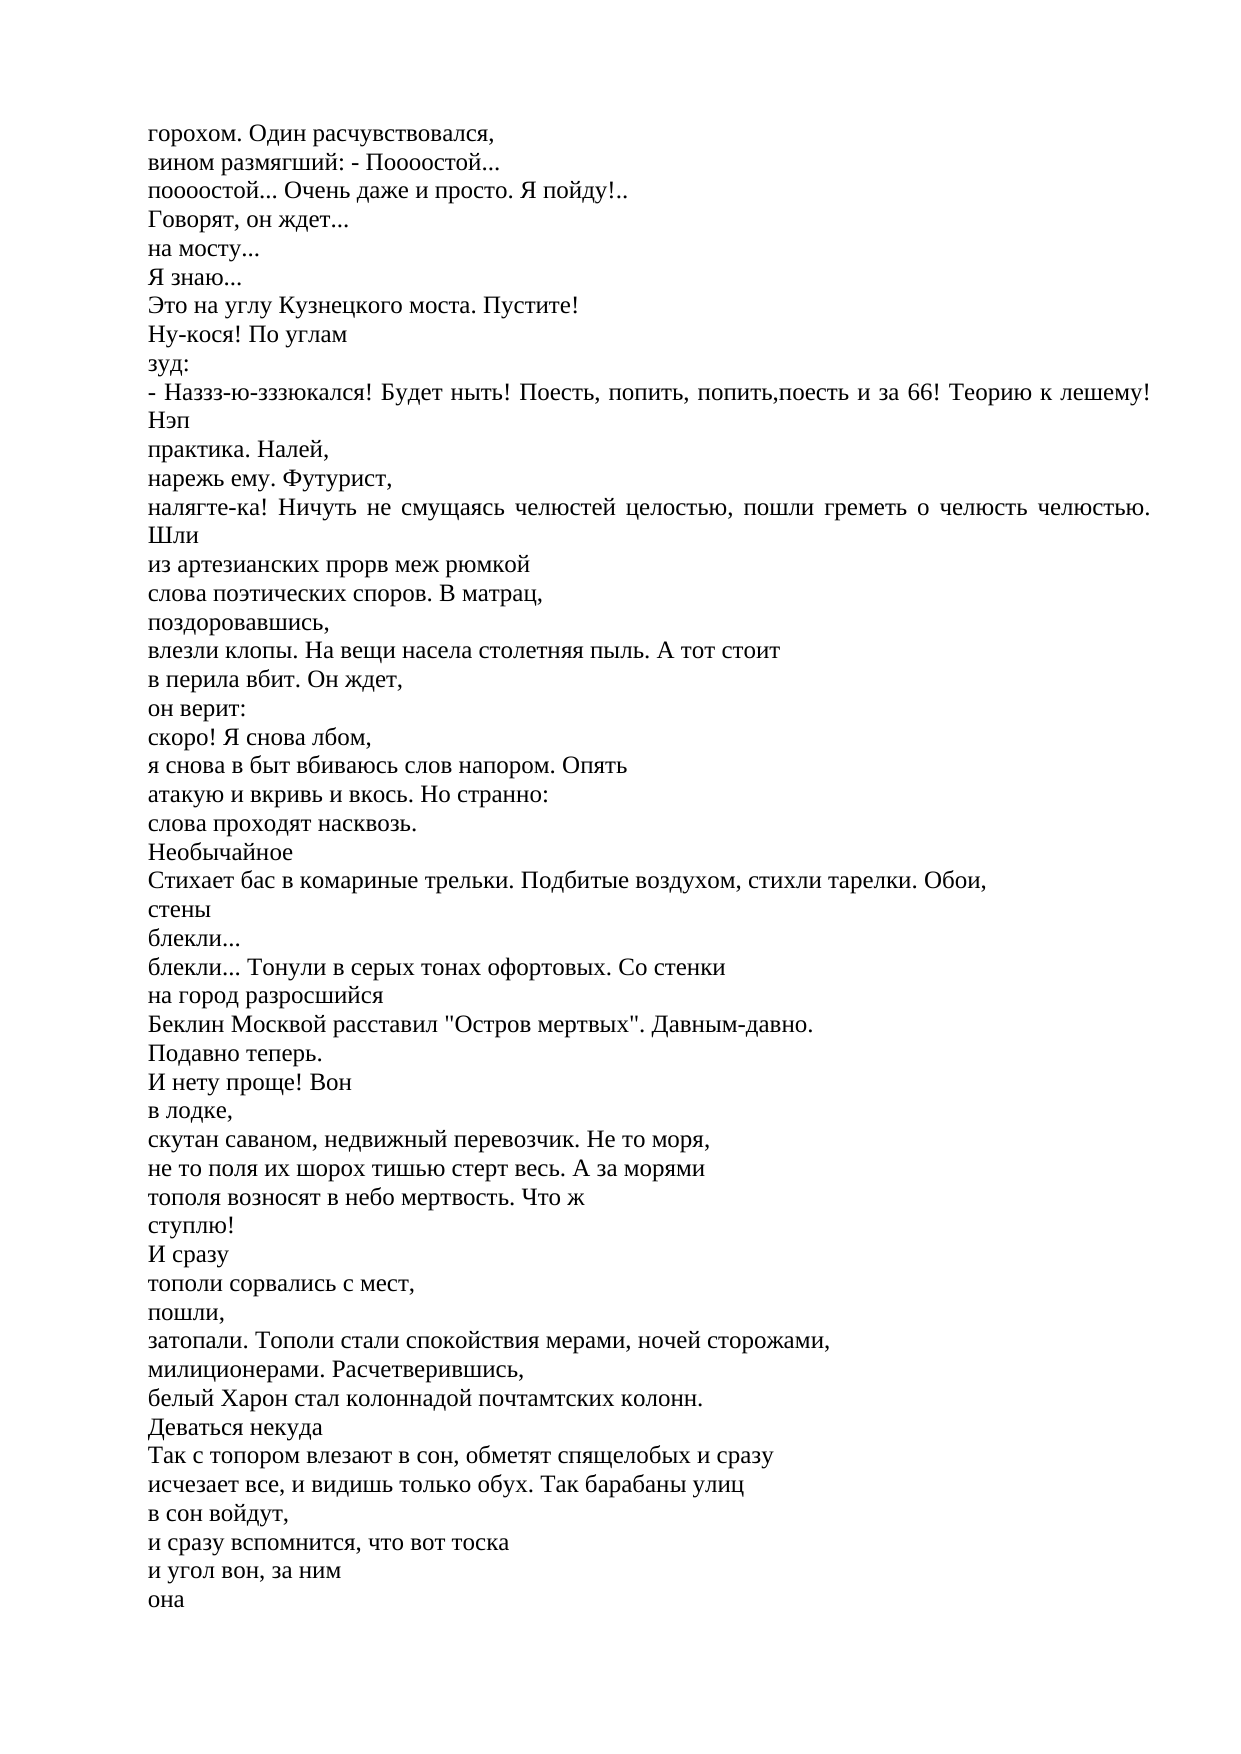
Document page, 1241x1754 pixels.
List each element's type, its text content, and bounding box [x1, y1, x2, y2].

text на мосту... [148, 233, 1152, 262]
text затопали. Тополи стали спокойствия мерами, ночей сторожами, [148, 1326, 1152, 1354]
text нарежь ему. Футурист, [148, 463, 1152, 492]
text слова поэтических споров. В матрац, [148, 578, 1152, 607]
text исчезает все, и видишь только обух. Так барабаны улиц [148, 1469, 1152, 1498]
text она [148, 1584, 1152, 1613]
text стены [148, 894, 1152, 923]
text и угол вон, за ним [148, 1556, 1152, 1584]
text скоро! Я снова лбом, [148, 722, 1152, 751]
text пошли, [148, 1297, 1152, 1326]
text Беклин Москвой расставил "Остров мертвых". Давным-давно. [148, 1009, 1152, 1038]
text белый Харон стал колоннадой почтамтских колонн. [148, 1383, 1152, 1412]
text Это на углу Кузнецкого моста. Пустите! [148, 291, 1152, 319]
text Подавно теперь. [148, 1038, 1152, 1067]
text зуд: [148, 348, 1152, 377]
text Необычайное [148, 837, 1152, 866]
text - Наззз-ю-зззюкался! Будет ныть! Поесть, попить, попить,поесть и за 66! Теорию к лешему! Нэп [148, 377, 1152, 434]
text практика. Налей, [148, 434, 1152, 463]
text и сразу вспомнится, что вот тоска [148, 1527, 1152, 1556]
text тополя возносят в небо мертвость. Что ж [148, 1182, 1152, 1211]
text Деваться некуда [148, 1412, 1152, 1441]
text Стихает бас в комариные трельки. Подбитые воздухом, стихли тарелки. Обои, [148, 866, 1152, 894]
text я снова в быт вбиваюсь слов напором. Опять [148, 751, 1152, 779]
text налягте-ка! Ничуть не смущаясь челюстей целостью, пошли греметь о челюсть челюстью. Шли [148, 492, 1152, 549]
text слова проходят насквозь. [148, 808, 1152, 837]
text в перила вбит. Он ждет, [148, 664, 1152, 693]
text поооостой... Очень даже и просто. Я пойду!.. [148, 176, 1152, 204]
text Ну-кося! По углам [148, 319, 1152, 348]
text блекли... Тонули в серых тонах офортовых. Со стенки [148, 952, 1152, 981]
text милиционерами. Расчетверившись, [148, 1354, 1152, 1383]
text горохом. Один расчувствовался, [148, 118, 1152, 147]
text поздоровавшись, [148, 607, 1152, 636]
text влезли клопы. На вещи насела столетняя пыль. А тот стоит [148, 636, 1152, 664]
text Я знаю... [148, 262, 1152, 291]
text он верит: [148, 693, 1152, 722]
text вином размягший: - Поооостой... [148, 147, 1152, 176]
text Говорят, он ждет... [148, 204, 1152, 233]
text атакую и вкривь и вкось. Но странно: [148, 779, 1152, 808]
text из артезианских прорв меж рюмкой [148, 549, 1152, 578]
text Так с топором влезают в сон, обметят спящелобых и сразу [148, 1441, 1152, 1469]
text ступлю! [148, 1211, 1152, 1239]
text в лодке, [148, 1096, 1152, 1124]
text скутан саваном, недвижный перевозчик. Не то моря, [148, 1124, 1152, 1153]
text блекли... [148, 923, 1152, 952]
text И сразу [148, 1239, 1152, 1268]
text не то поля их шорох тишью стерт весь. А за морями [148, 1153, 1152, 1182]
text в сон войдут, [148, 1498, 1152, 1527]
text И нету проще! Вон [148, 1067, 1152, 1096]
text на город разросшийся [148, 981, 1152, 1009]
text тополи сорвались с мест, [148, 1268, 1152, 1297]
